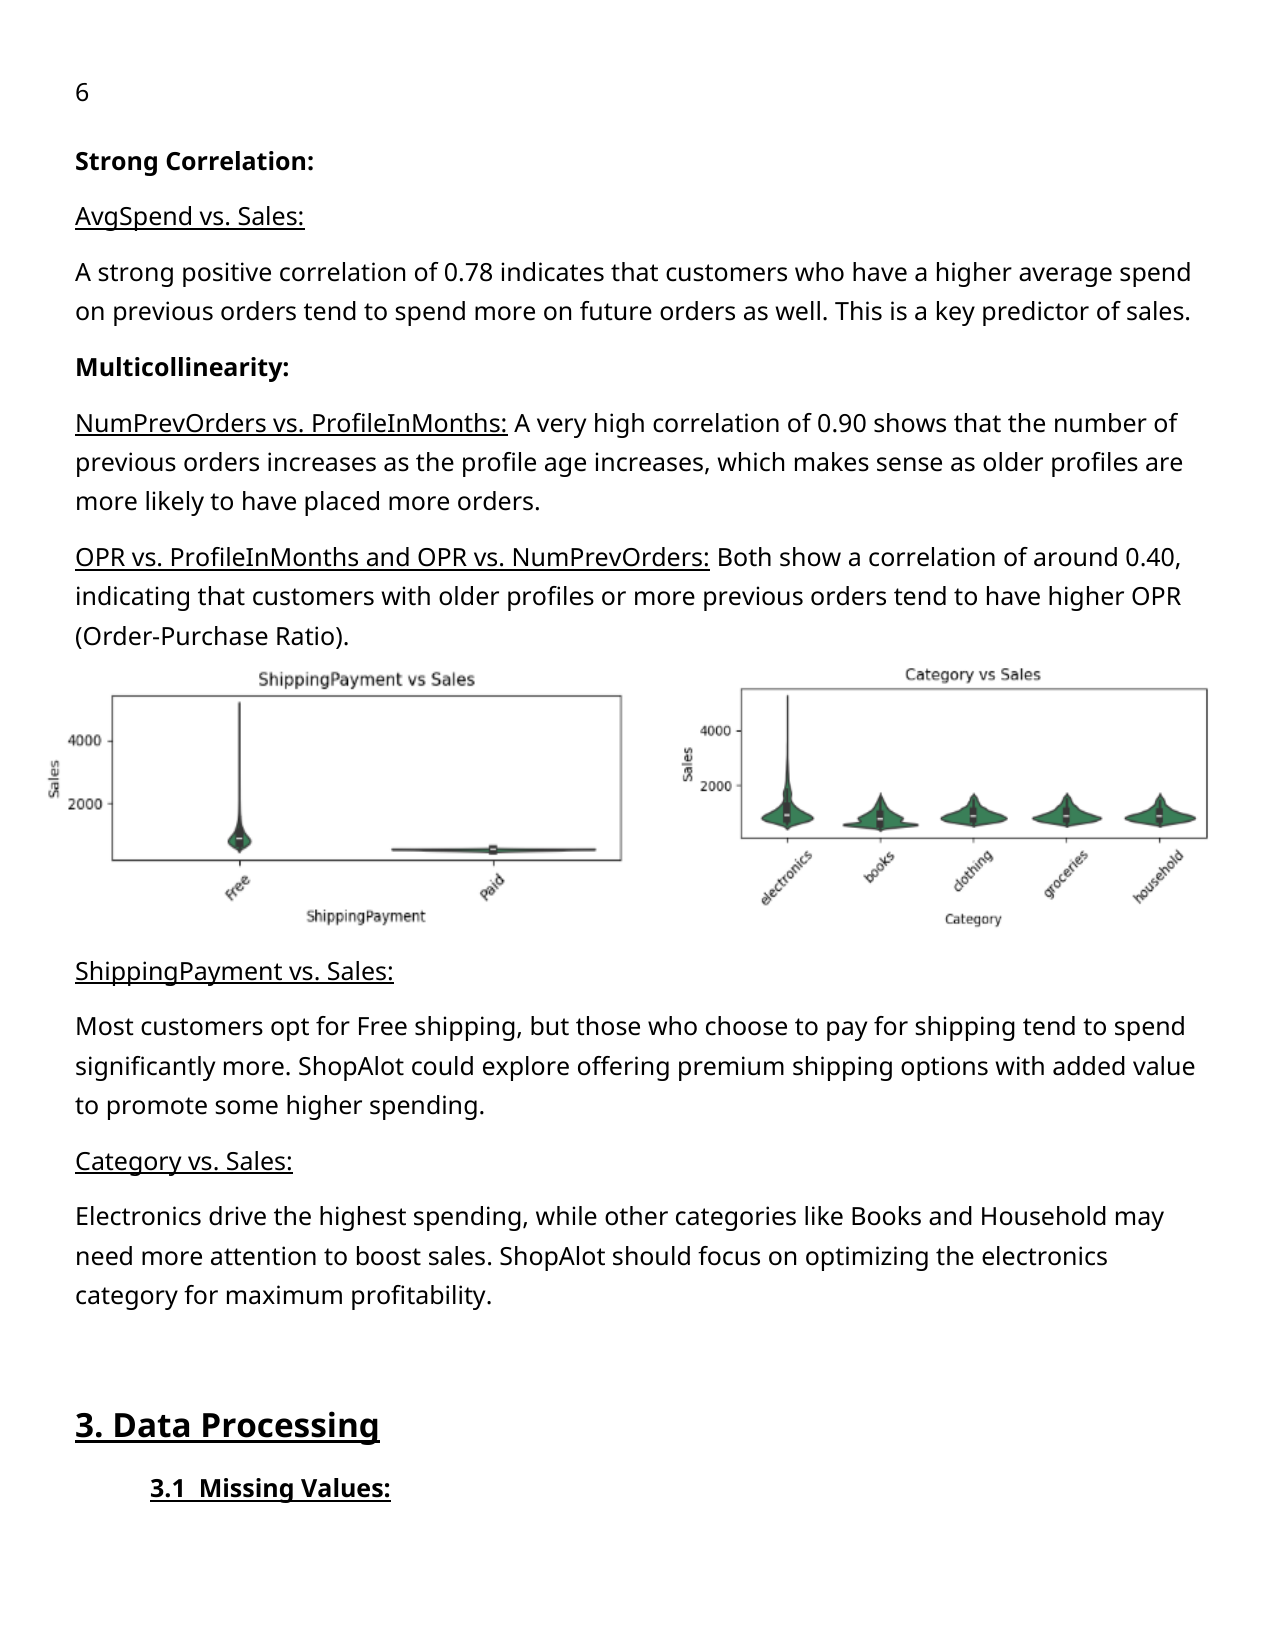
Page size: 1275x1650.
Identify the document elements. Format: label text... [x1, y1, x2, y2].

text A strong positive correlation of 0.78 indicates that customers who have a higher average spend on previous orders tend to spend more on future orders as well. This is a key predictor of sales. [75, 255, 1200, 328]
text 3. Data Processing [75, 1402, 1200, 1447]
text Electronics drive the highest spending, while other categories like Books and Household may need more attention to boost sales. ShopAlot should focus on optimizing the electronics category for maximum profitability. [75, 1199, 1200, 1311]
text ShippingPayment vs. Sales: [75, 953, 1200, 987]
text Category vs. Sales: [75, 1143, 1200, 1177]
text Most customers opt for Free shipping, but those who choose to pay for shipping tend to spend significantly more. ShopAlot could explore offering premium shipping options with added value to promote some higher spending. [75, 1009, 1200, 1121]
text Strong Correlation: [75, 143, 1200, 177]
text OPR vs. ProfileInMonths and OPR vs. NumPrevOrders: Both show a correlation of around 0.40, indicating that customers with older profiles or more previous orders tend to have higher OPR (Order-Purchase Ratio). [75, 540, 1200, 652]
text NumPrevOrders vs. ProfileInMonths: A very high correlation of 0.90 shows that the number of previous orders increases as the profile age increases, which makes sense as older profiles are more likely to have placed more orders. [75, 406, 1200, 518]
text AvgSpend vs. Sales: [75, 199, 1200, 233]
text Multicollinearity: [75, 350, 1200, 384]
text 3.1 Missing Values: [75, 1471, 1200, 1505]
